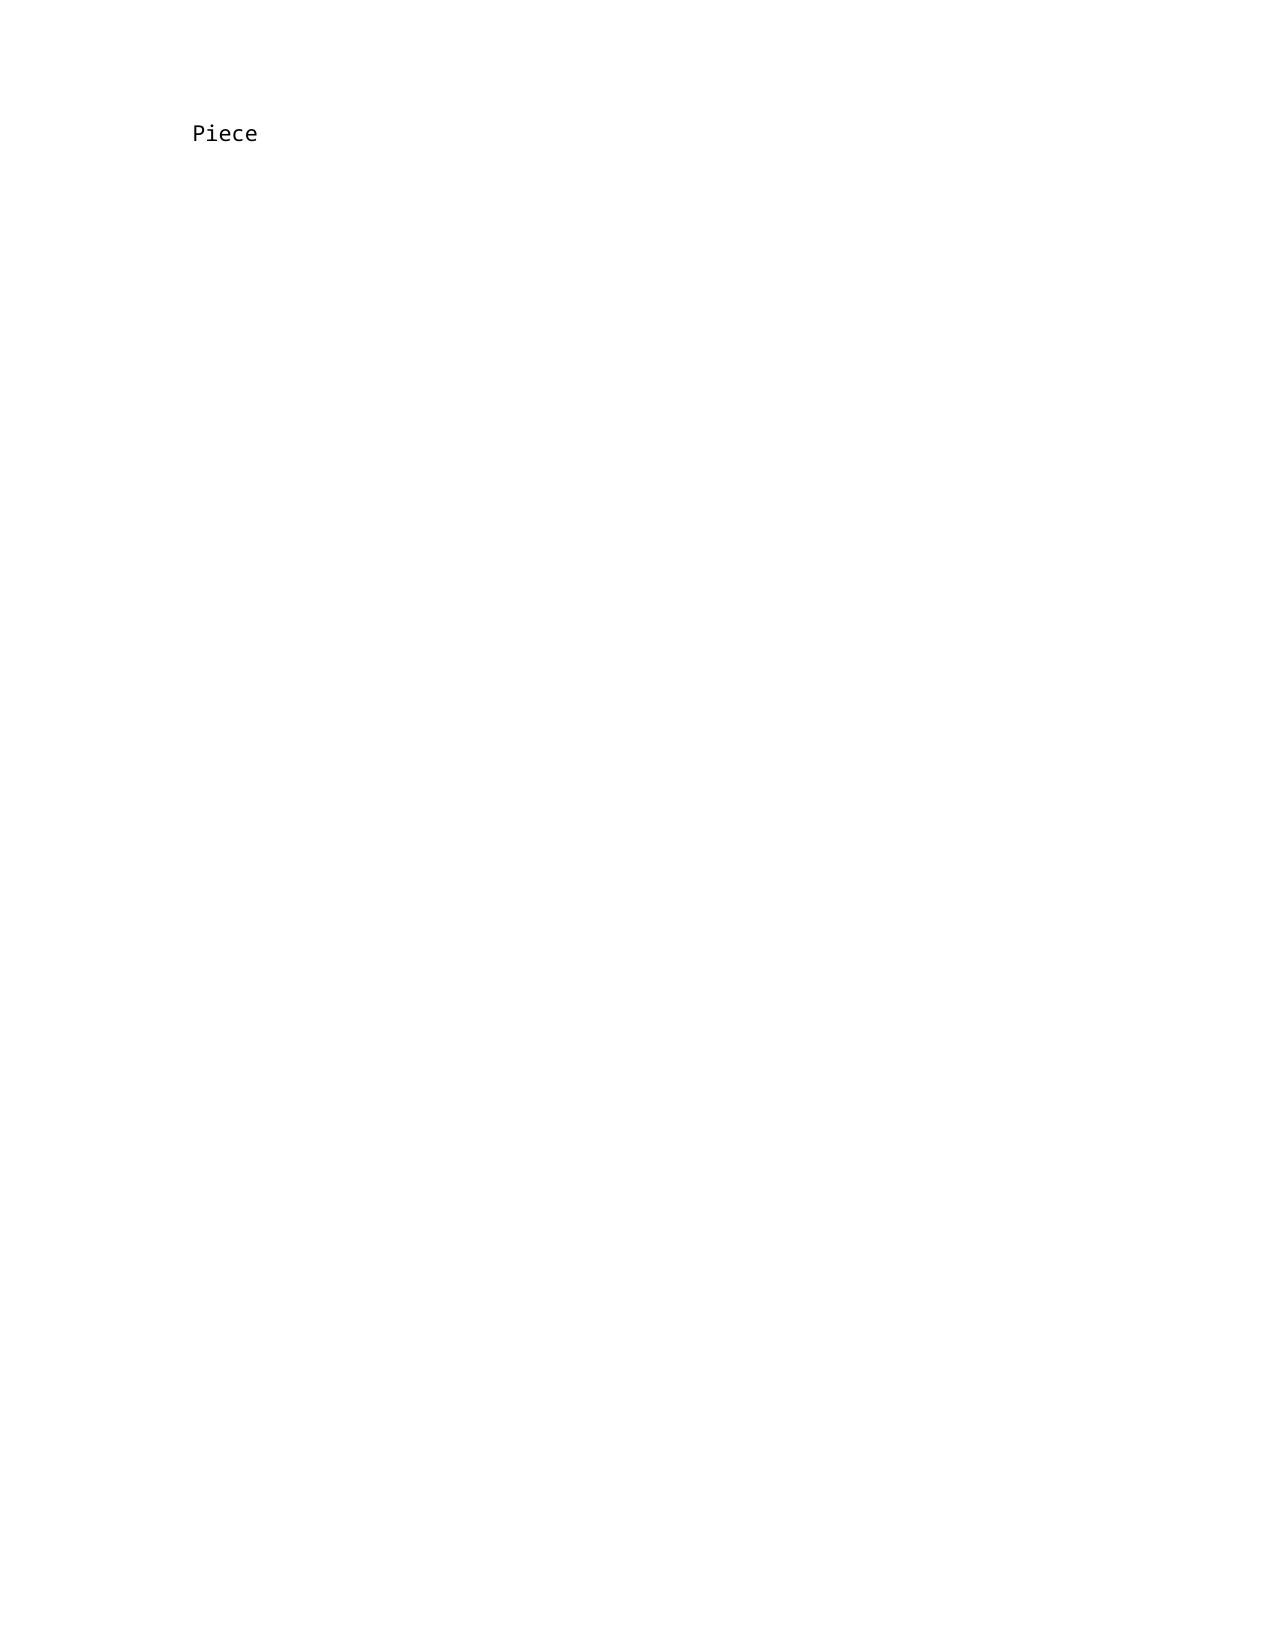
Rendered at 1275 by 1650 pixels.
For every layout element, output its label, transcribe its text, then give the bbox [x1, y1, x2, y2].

text Piece [118, 118, 1157, 148]
